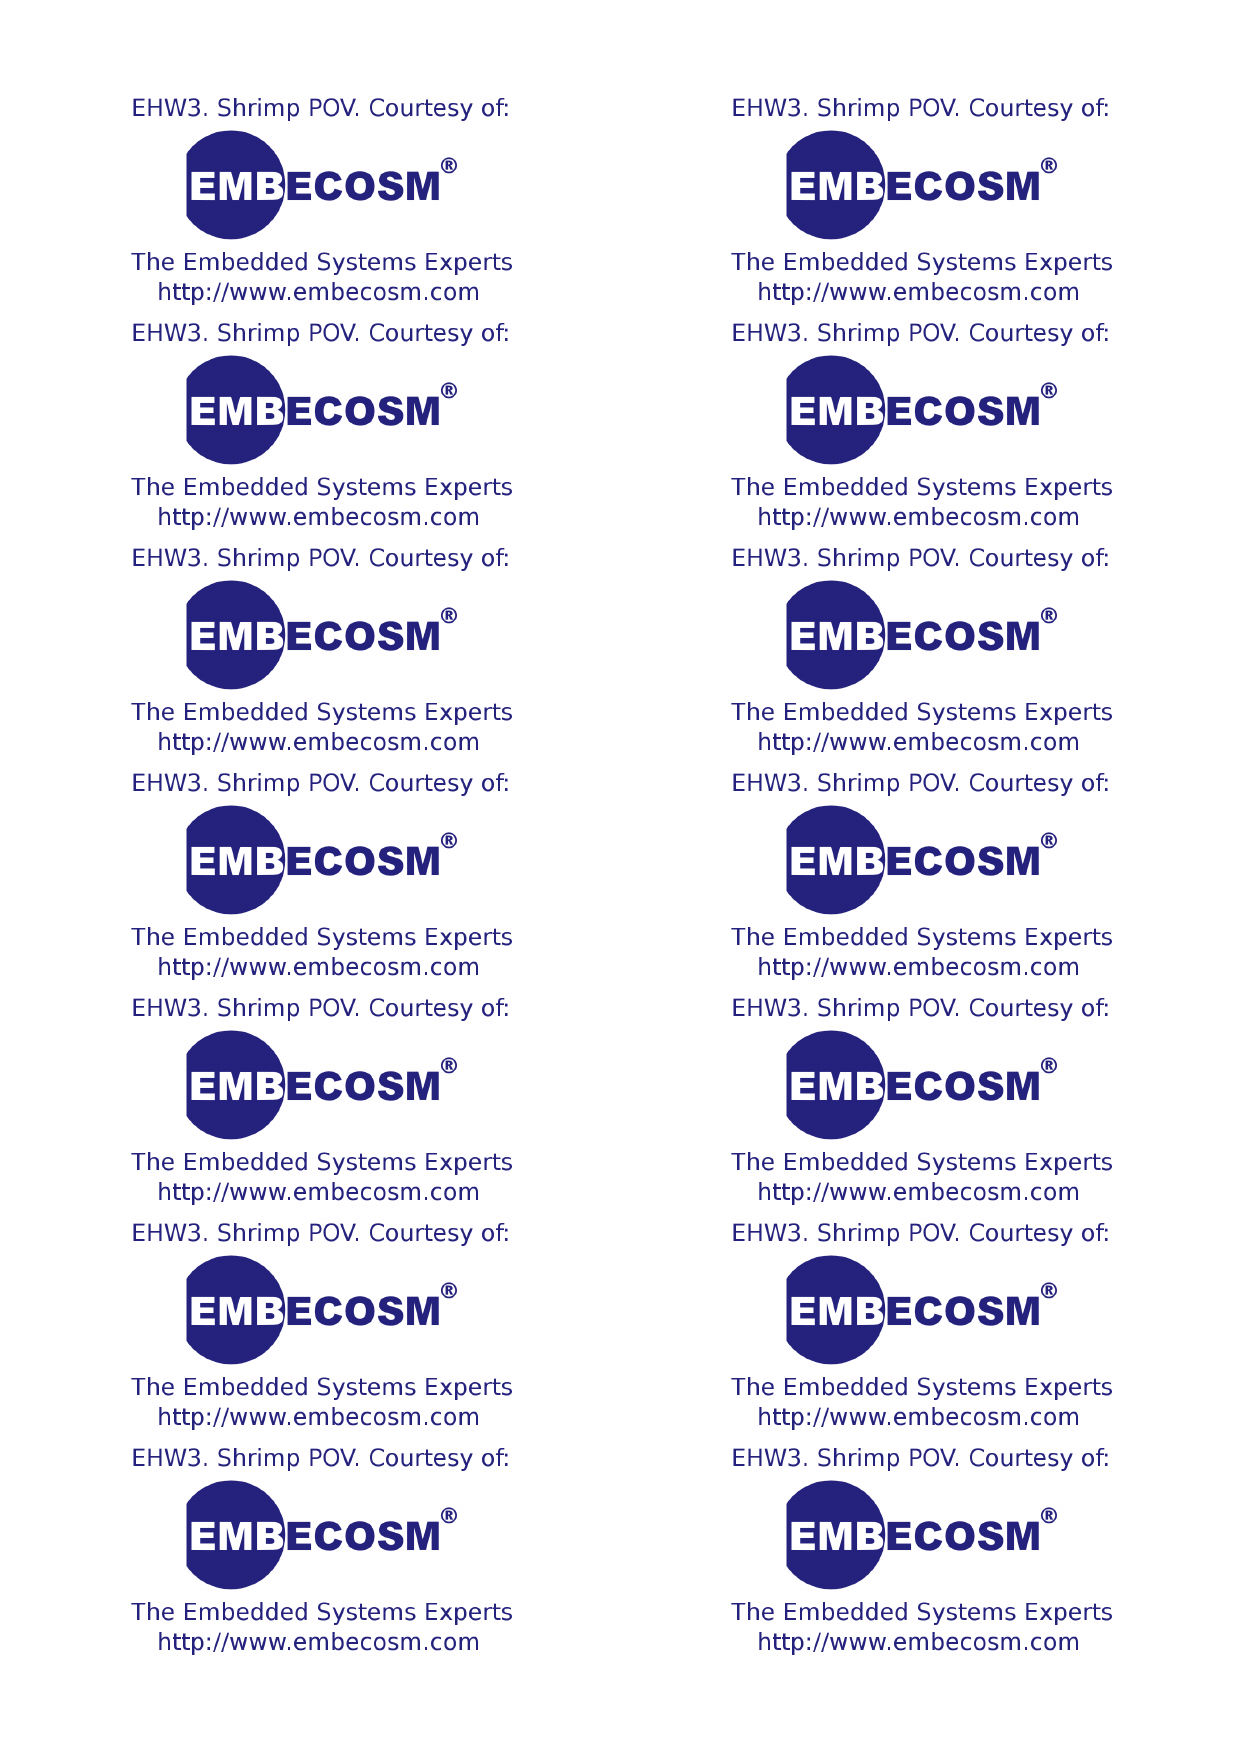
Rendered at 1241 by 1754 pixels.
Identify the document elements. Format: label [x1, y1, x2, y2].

picture [695, 89, 1146, 1665]
picture [95, 89, 546, 1665]
